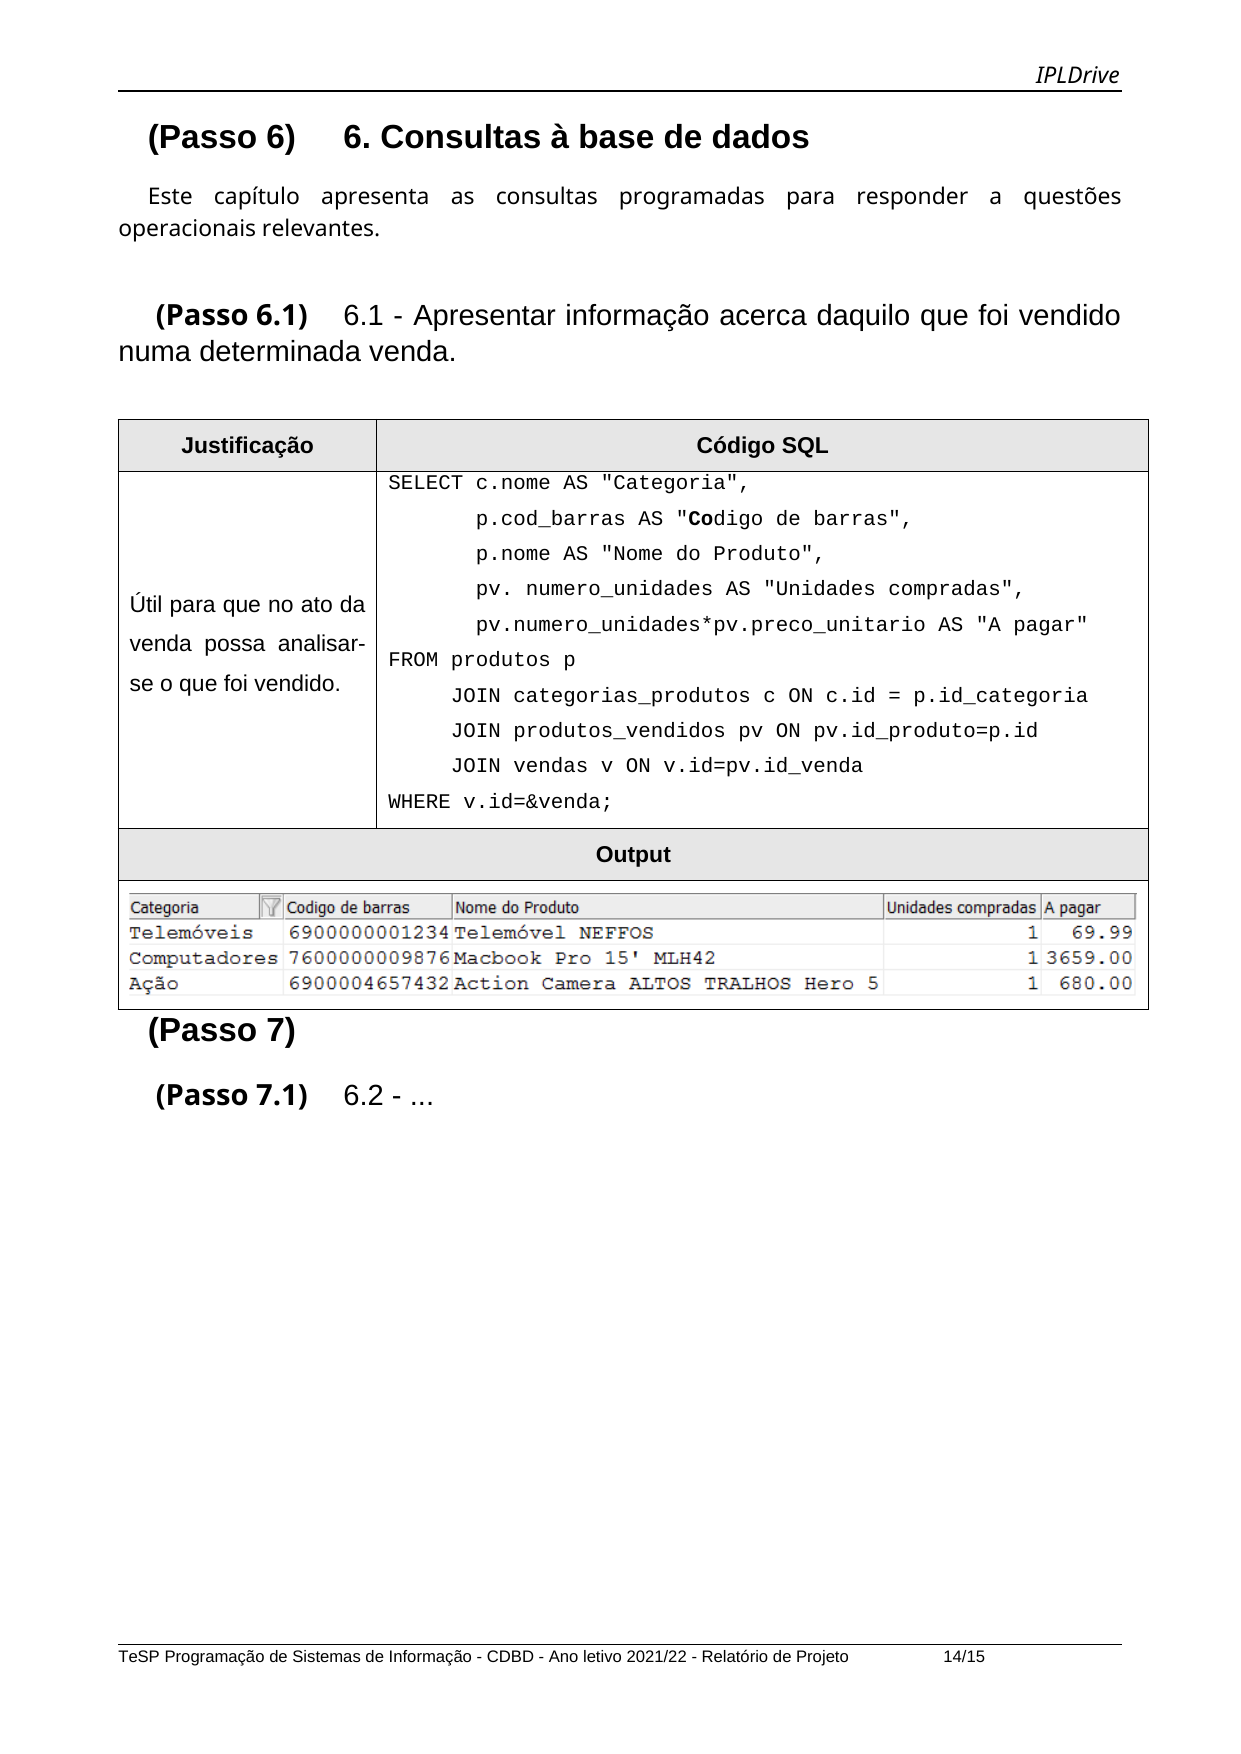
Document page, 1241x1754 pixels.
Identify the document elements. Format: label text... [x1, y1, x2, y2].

table_cell Output [119, 829, 1148, 880]
table_header Código SQL [377, 420, 1148, 471]
subtitle 6. Consultas à base de dados [118, 117, 1122, 155]
subtitle 6.1 - Apresentar informação acerca daquilo que foi vendido numa determinada venda. [118, 294, 1122, 367]
text Este capítulo apresenta as consultas programadas para responder a questões operacionais relevantes. [118, 180, 1122, 243]
table_cell [119, 881, 1148, 1009]
table_cell SELECT c.nome AS "Categoria", p.cod_barras AS "Codigo de barras", p.nome AS "Nome do Produto", pv. numero_unidades AS "Unidades compradas", pv.numero_unidades*pv.preco_unitario AS "A pagar" FROM produtos p JOIN categorias_produtos c ON c.id = p.id_categoria JOIN produtos_vendidos pv ON pv.id_produto=p.id JOIN vendas v ON v.id=pv.id_venda WHERE v.id=&venda; [377, 472, 1148, 828]
table_header Justificação [119, 420, 376, 471]
subtitle 6.2 - ... [118, 1074, 1122, 1113]
table_cell Útil para que no ato da venda possa analisar-se o que foi vendido. [119, 472, 376, 828]
